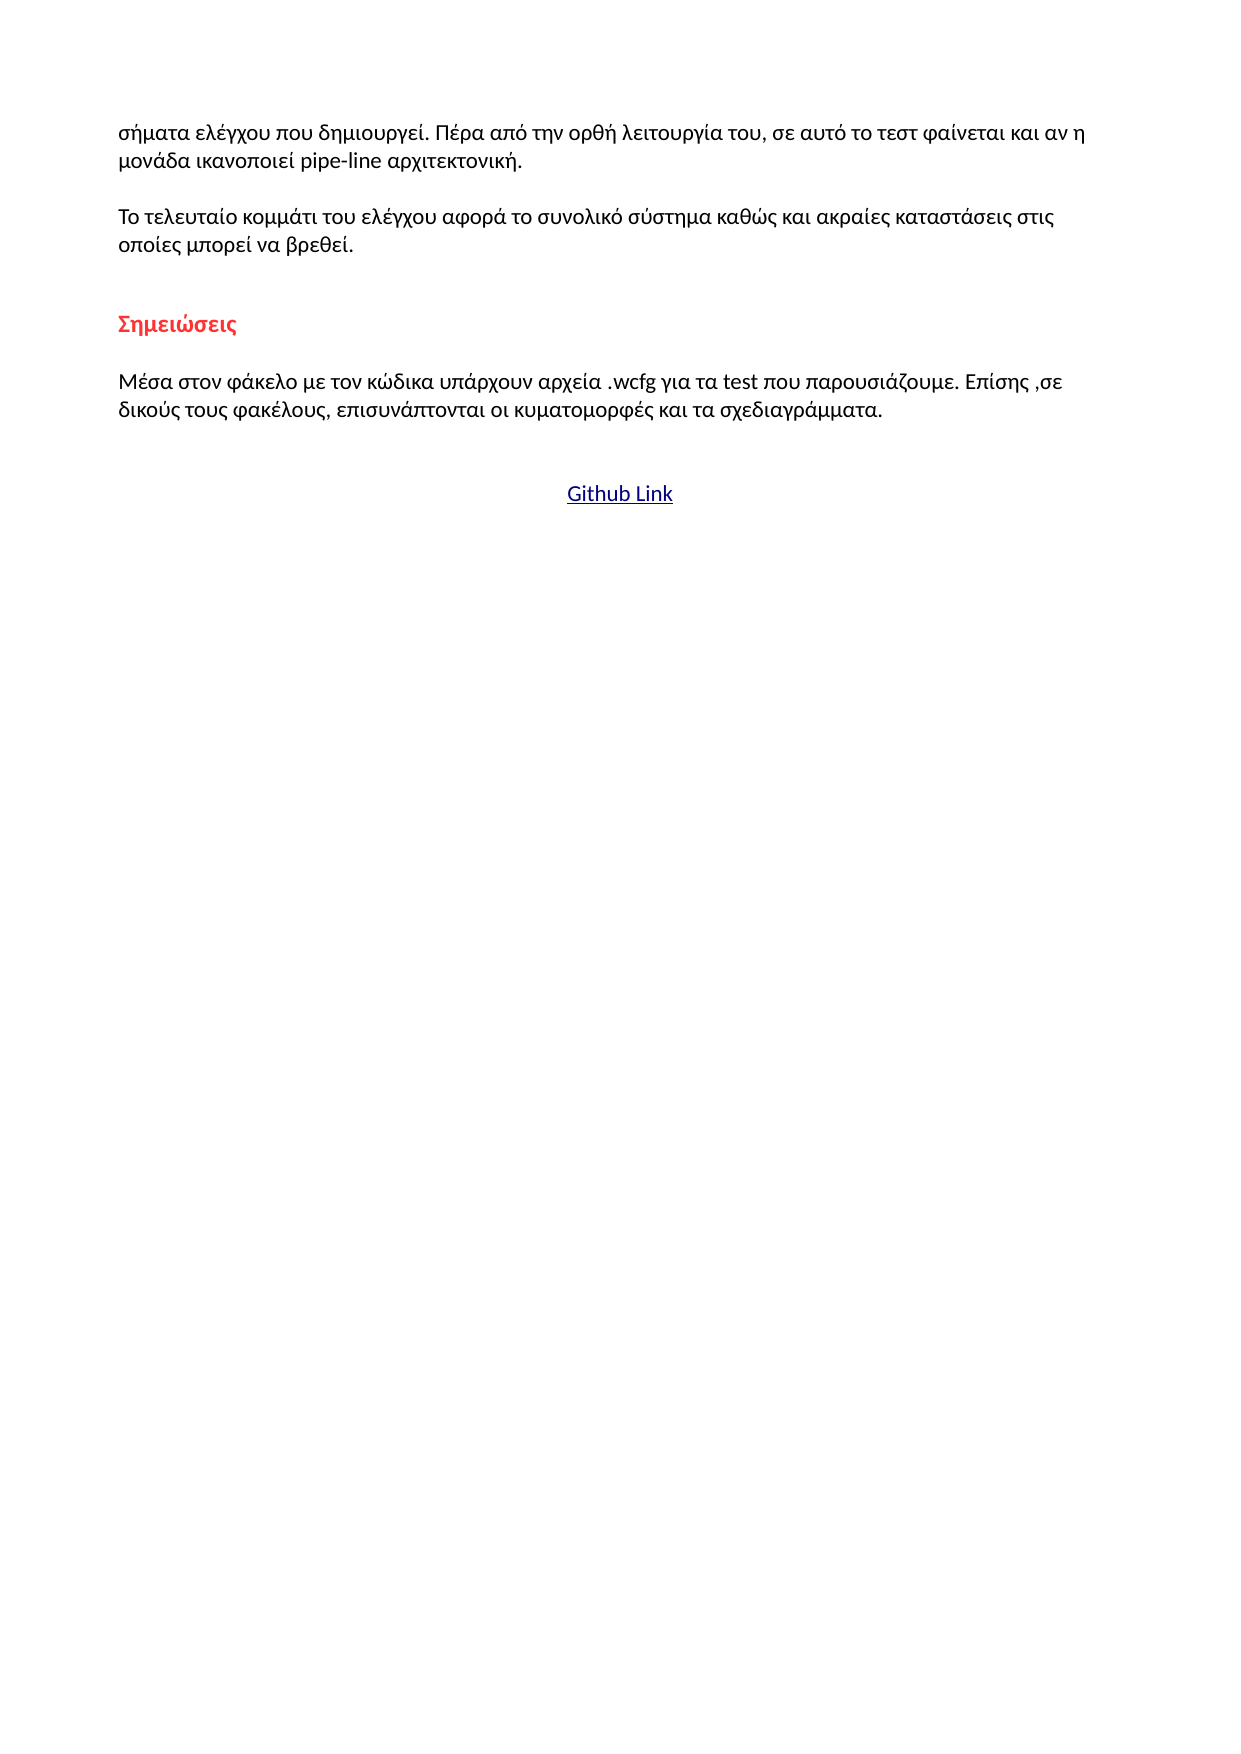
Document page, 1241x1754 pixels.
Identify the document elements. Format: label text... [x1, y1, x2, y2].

text Το τελευταίο κομμάτι του ελέγχου αφορά το συνολικό σύστημα καθώς και ακραίες καταστάσεις στις οποίες μπορεί να βρεθεί. [118, 202, 1122, 258]
subtitle Σημειώσεις [118, 308, 1122, 339]
text σήματα ελέγχου που δημιουργεί. Πέρα από την ορθή λειτουργία του, σε αυτό το τεστ φαίνεται και αν η μονάδα ικανοποιεί pipe-line αρχιτεκτονική. [118, 118, 1122, 174]
text Github Link [118, 479, 1122, 507]
text Μέσα στον φάκελο με τον κώδικα υπάρχουν αρχεία .wcfg για τα test που παρουσιάζουμε. Επίσης ,σε δικούς τους φακέλους, επισυνάπτονται οι κυματομορφές και τα σχεδιαγράμματα. [118, 367, 1122, 423]
